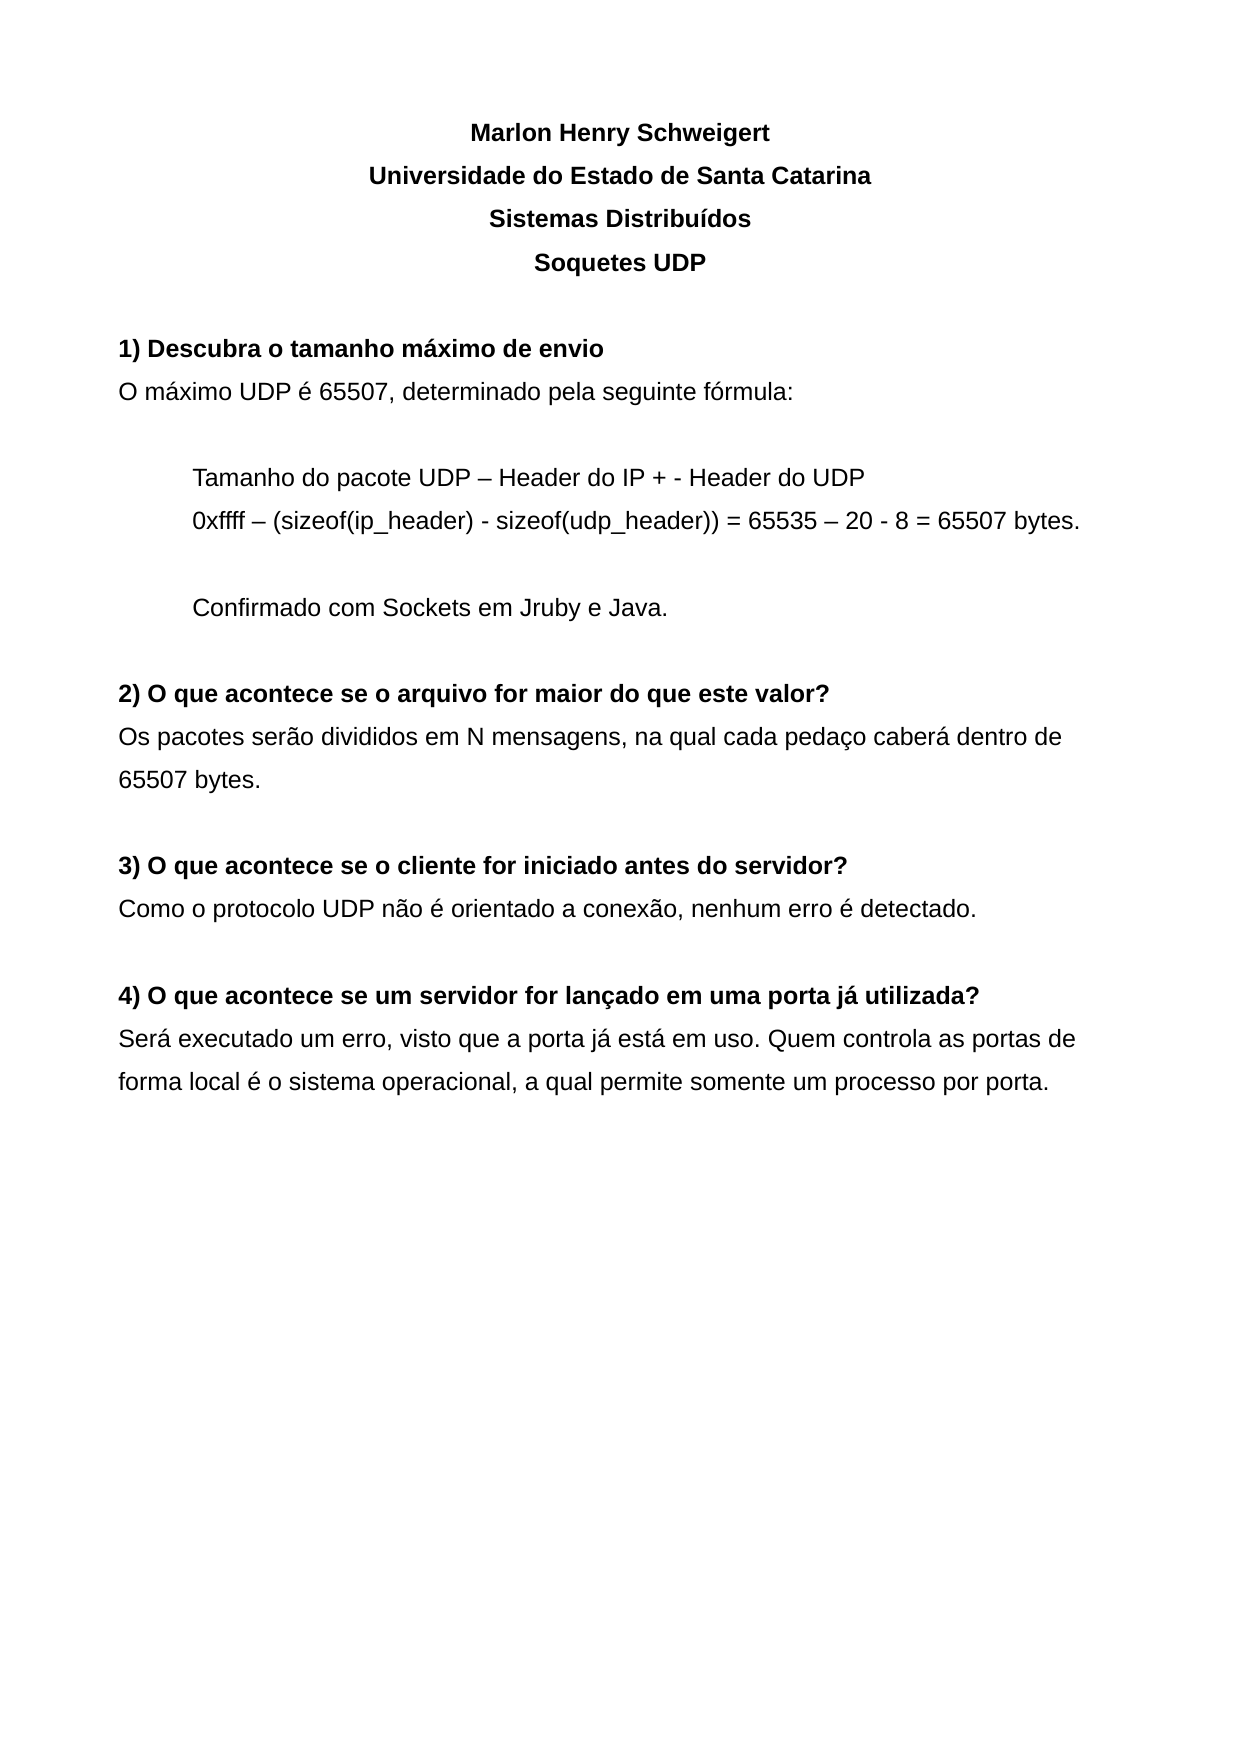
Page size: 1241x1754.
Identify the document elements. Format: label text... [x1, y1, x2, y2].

text 4) O que acontece se um servidor for lançado em uma porta já utilizada? [118, 981, 1122, 1009]
text Marlon Henry Schweigert [118, 118, 1122, 147]
text 0xffff – (sizeof(ip_header) - sizeof(udp_header)) = 65535 – 20 - 8 = 65507 bytes. [118, 506, 1122, 535]
text Tamanho do pacote UDP – Header do IP + - Header do UDP [118, 463, 1122, 492]
text Soquetes UDP [118, 247, 1122, 276]
text Como o protocolo UDP não é orientado a conexão, nenhum erro é detectado. [118, 894, 1122, 923]
text 1) Descubra o tamanho máximo de envio [118, 334, 1122, 362]
text O máximo UDP é 65507, determinado pela seguinte fórmula: [118, 377, 1122, 406]
text Confirmado com Sockets em Jruby e Java. [118, 592, 1122, 621]
text Será executado um erro, visto que a porta já está em uso. Quem controla as portas de forma local é o sistema operacional, a qual permite somente um processo por porta. [118, 1024, 1122, 1096]
text 2) O que acontece se o arquivo for maior do que este valor? [118, 679, 1122, 707]
text 3) O que acontece se o cliente for iniciado antes do servidor? [118, 851, 1122, 880]
text Sistemas Distribuídos [118, 204, 1122, 233]
text Universidade do Estado de Santa Catarina [118, 161, 1122, 190]
text Os pacotes serão divididos em N mensagens, na qual cada pedaço caberá dentro de 65507 bytes. [118, 722, 1122, 794]
